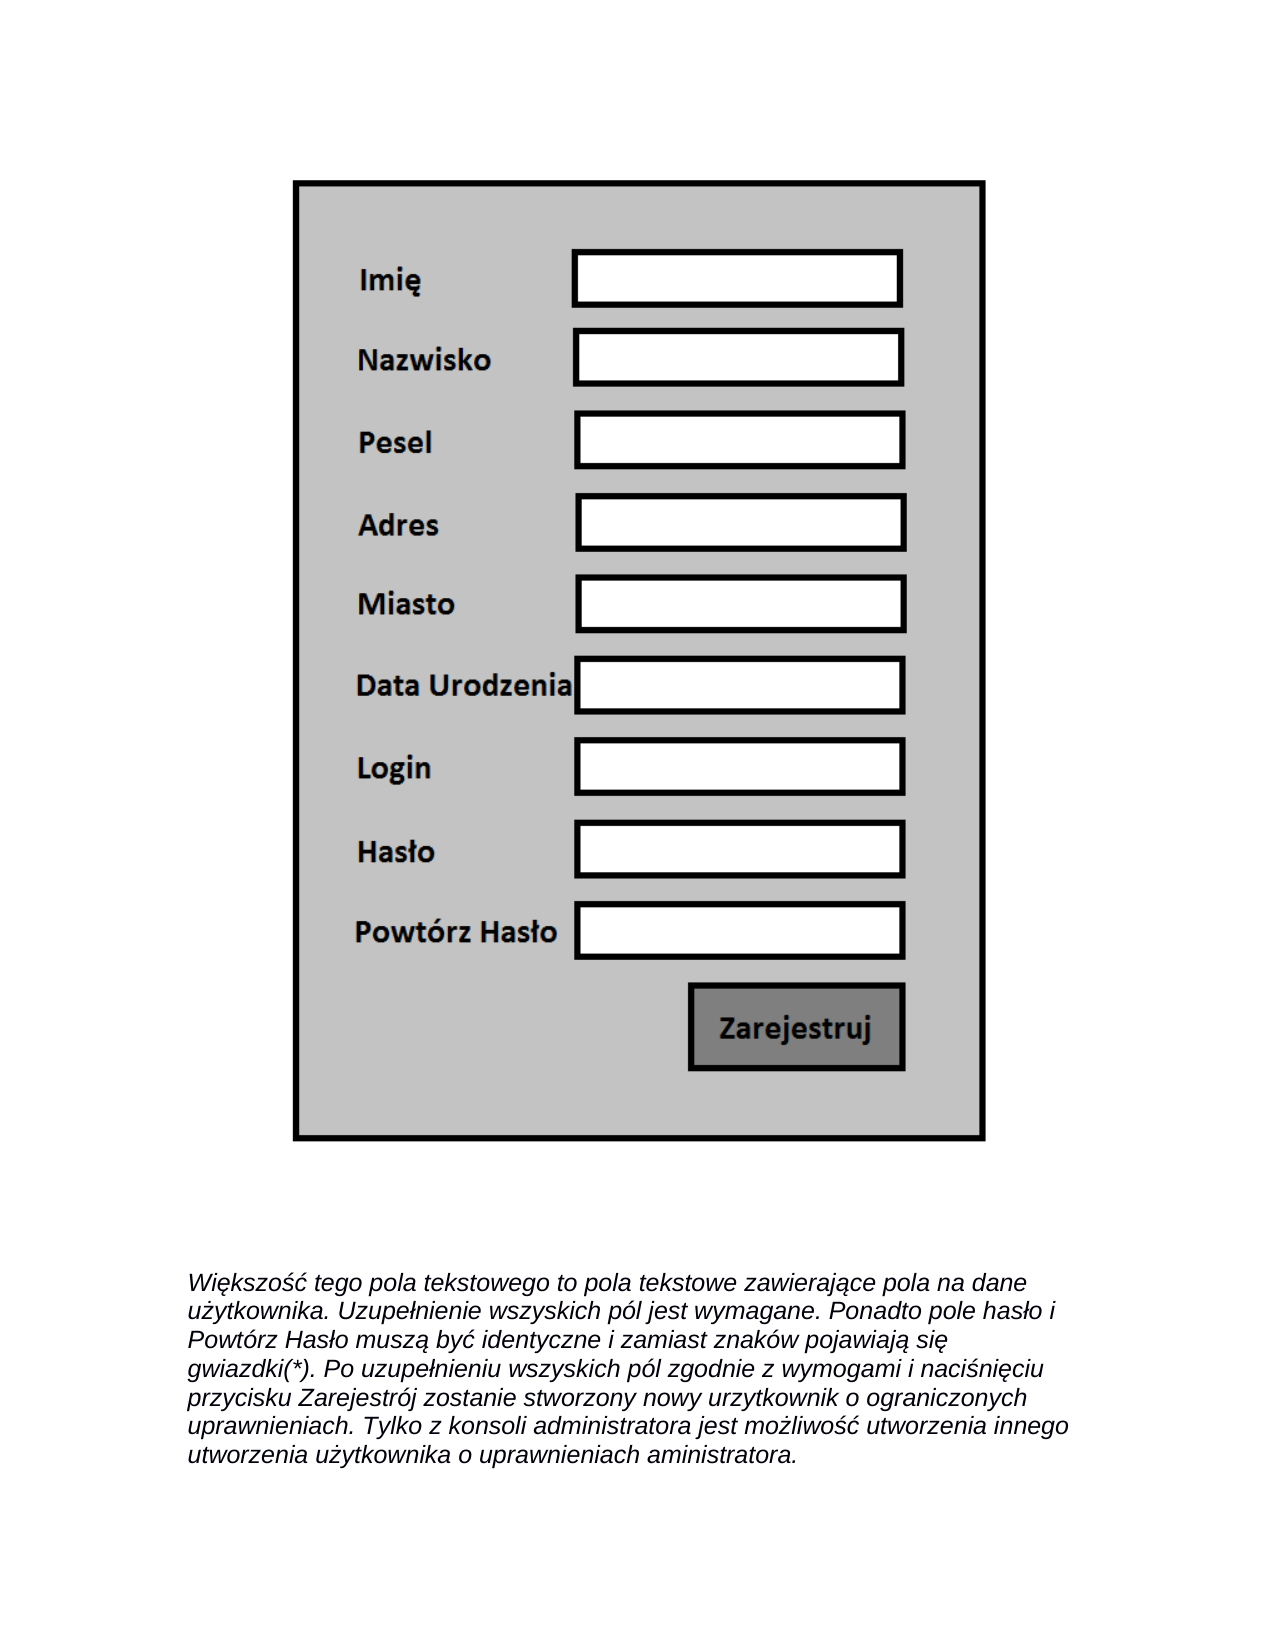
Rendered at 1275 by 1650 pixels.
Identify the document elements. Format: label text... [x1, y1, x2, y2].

text Większość tego pola tekstowego to pola tekstowe zawierające pola na dane użytkownika. Uzupełnienie wszyskich pól jest wymagane. Ponadto pole hasło i Powtórz Hasło muszą być identyczne i zamiast znaków pojawiają się gwiazdki(*). Po uzupełnieniu wszyskich pól zgodnie z wymogami i naciśnięciu przycisku Zarejestrój zostanie stworzony nowy urzytkownik o ograniczonych uprawnieniach. Tylko z konsoli administratora jest możliwość utworzenia innego utworzenia użytkownika o uprawnieniach aministratora. [187, 1268, 1087, 1469]
picture [213, 150, 1062, 1169]
